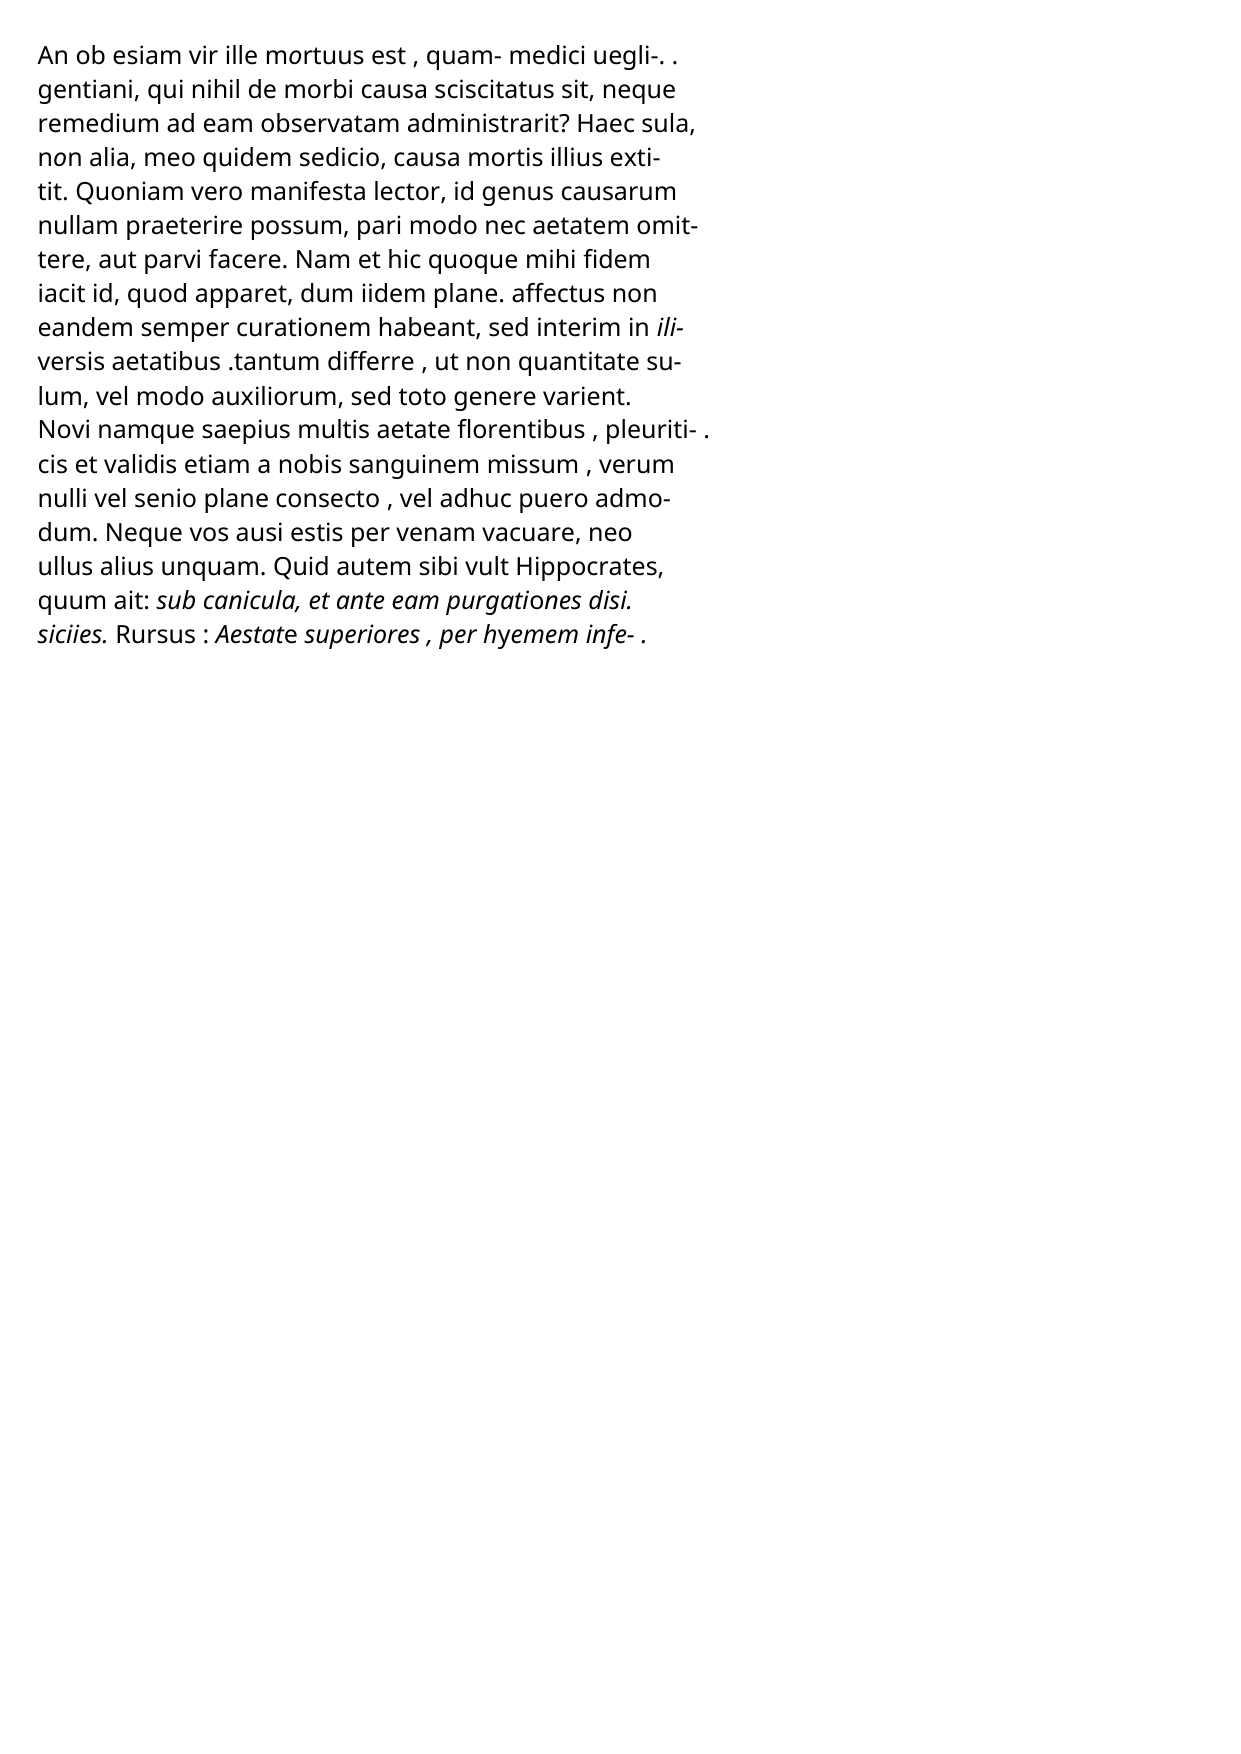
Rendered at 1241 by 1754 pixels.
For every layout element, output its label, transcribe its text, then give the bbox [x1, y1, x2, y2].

text An ob esiam vir ille mortuus est , quam- medici uegli-. . gentiani, qui nihil de morbi causa sciscitatus sit, neque remedium ad eam observatam administrarit? Haec sula, non alia, meo quidem sedicio, causa mortis illius exti- tit. Quoniam vero manifesta lector, id genus causarum nullam praeterire possum, pari modo nec aetatem omit- tere, aut parvi facere. Nam et hic quoque mihi fidem iacit id, quod apparet, dum iidem plane. affectus non eandem semper curationem habeant, sed interim in ili- versis aetatibus .tantum differre , ut non quantitate su- lum, vel modo auxiliorum, sed toto genere varient. Novi namque saepius multis aetate florentibus , pleuriti- . cis et validis etiam a nobis sanguinem missum , verum nulli vel senio plane consecto , vel adhuc puero admo- dum. Neque vos ausi estis per venam vacuare, neo ullus alius unquam. Quid autem sibi vult Hippocrates, quum ait: sub canicula, et ante eam purgationes disi. siciies. Rursus : Aestate superiores , per hyemem infe- . [37, 37, 1203, 651]
